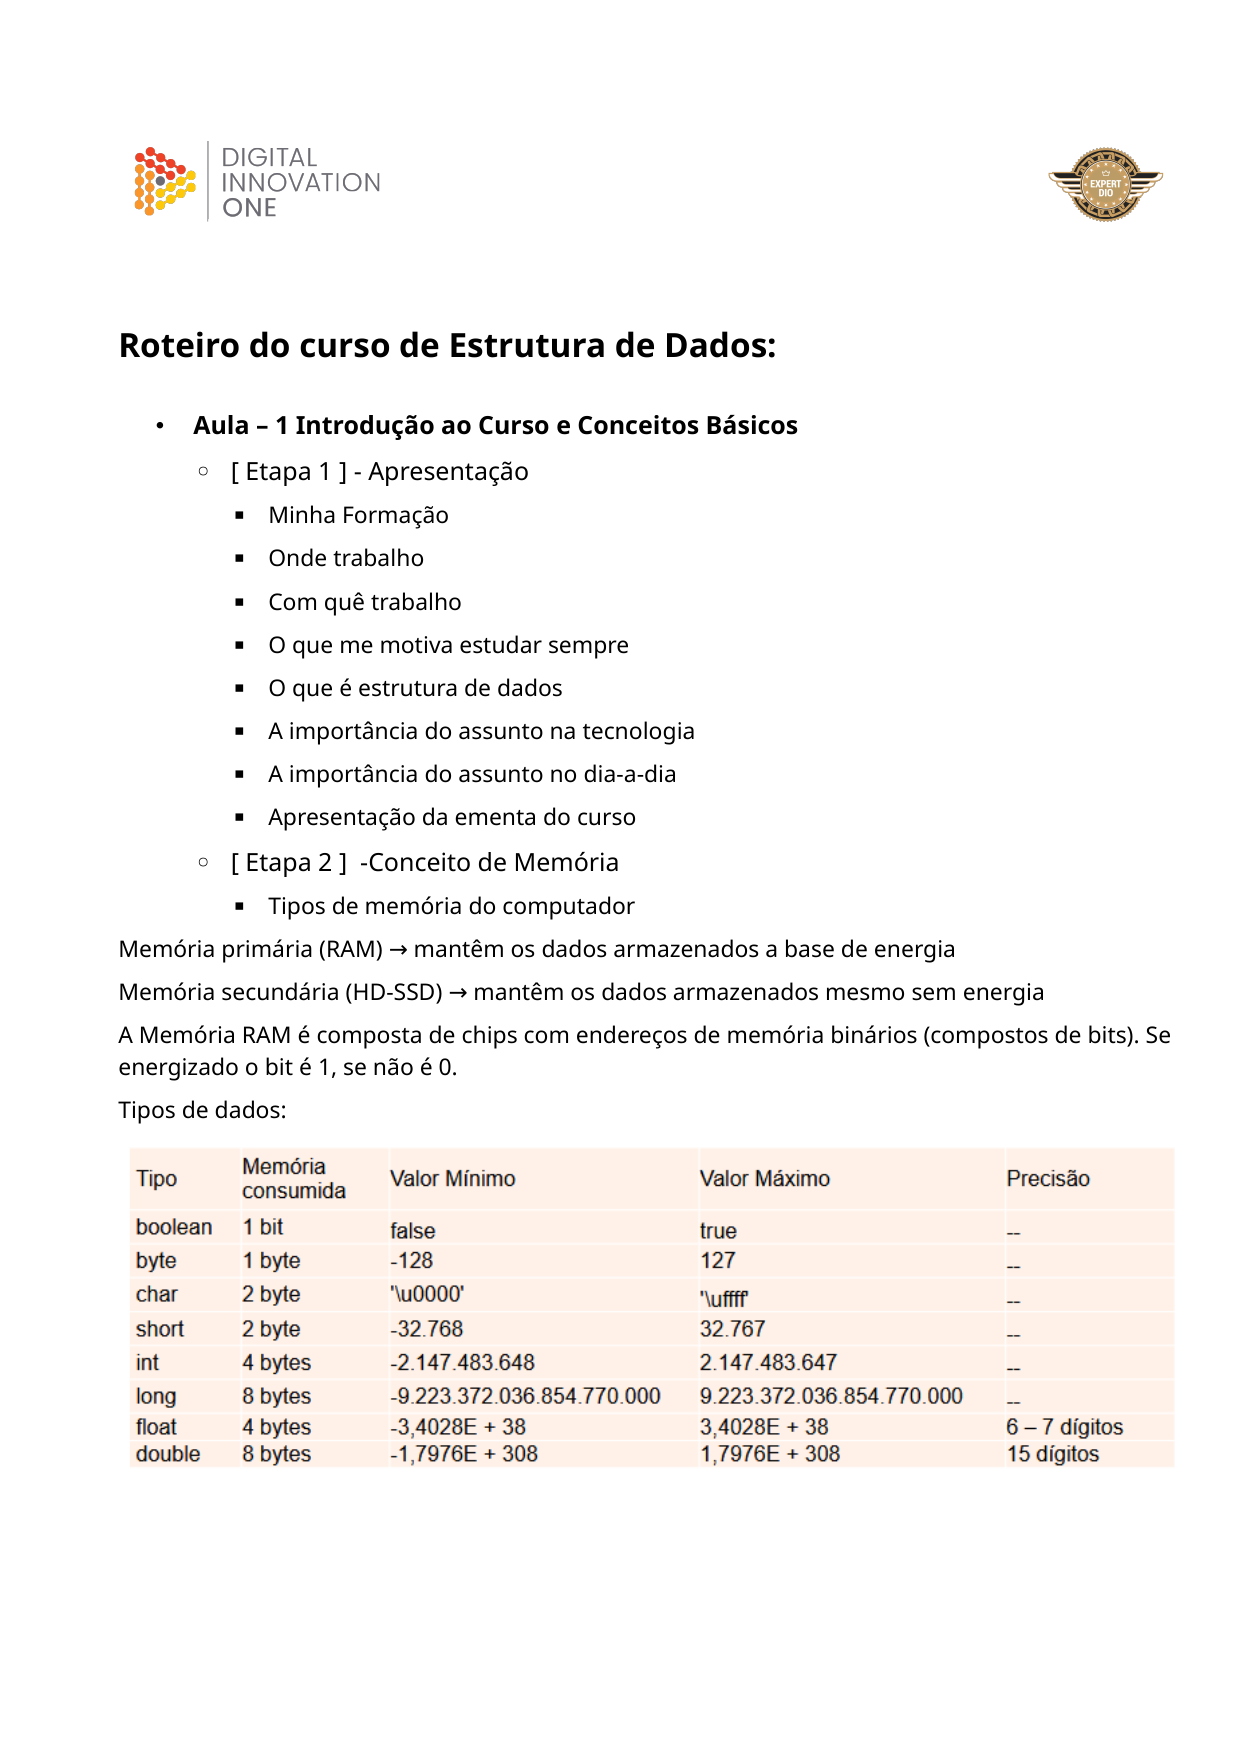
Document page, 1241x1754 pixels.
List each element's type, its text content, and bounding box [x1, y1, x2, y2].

list [ Etapa 1 ] - Apresentação [193, 453, 1187, 487]
list Aula – 1 Introdução ao Curso e Conceitos Básicos [156, 407, 1187, 441]
picture [1047, 126, 1165, 244]
list Minha Formação [231, 499, 1187, 530]
text A Memória RAM é composta de chips com endereços de memória binários (compostos de bits). Se energizado o bit é 1, se não é 0. [118, 1019, 1187, 1082]
picture [118, 1147, 1187, 1479]
text Tipos de dados: [118, 1094, 1187, 1147]
list Onde trabalho [231, 542, 1187, 573]
list O que é estrutura de dados [231, 672, 1187, 703]
text Memória secundária (HD-SSD) → mantêm os dados armazenados mesmo sem energia [118, 976, 1187, 1008]
list Apresentação da ementa do curso [231, 801, 1187, 832]
text [118, 1479, 1187, 1510]
list A importância do assunto no dia-a-dia [231, 758, 1187, 789]
list [ Etapa 2 ] -Conceito de Memória [193, 844, 1187, 878]
list Com quê trabalho [231, 585, 1187, 617]
text Roteiro do curso de Estrutura de Dados: [118, 322, 1187, 367]
text Memória primária (RAM) → mantêm os dados armazenados a base de energia [118, 933, 1187, 964]
list A importância do assunto na tecnologia [231, 715, 1187, 746]
picture [118, 132, 397, 230]
list Tipos de memória do computador [231, 890, 1187, 921]
list O que me motiva estudar sempre [231, 628, 1187, 660]
